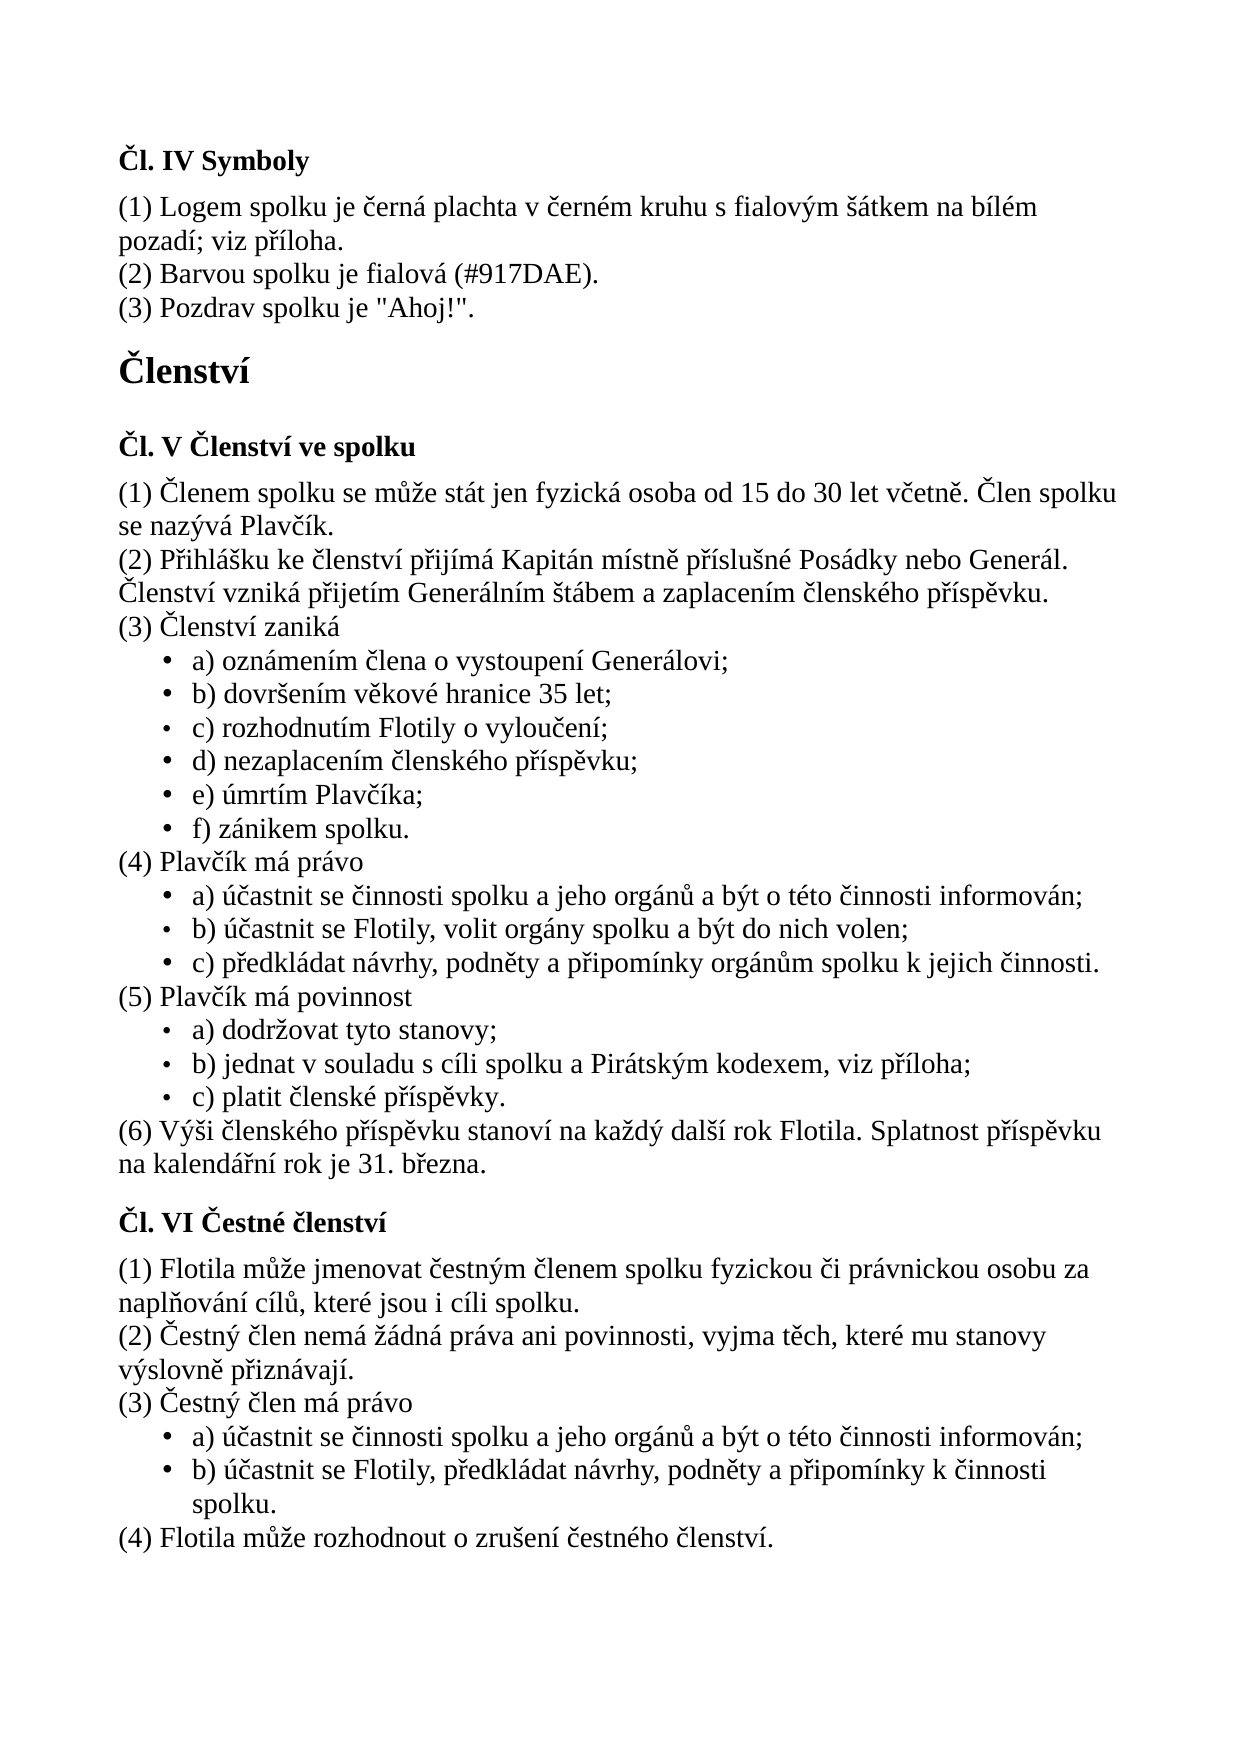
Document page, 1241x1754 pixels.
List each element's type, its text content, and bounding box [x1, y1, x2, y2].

text (2) Přihlášku ke členství přijímá Kapitán místně příslušné Posádky nebo Generál. Členství vzniká přijetím Generálním štábem a zaplacením členského příspěvku. [118, 542, 1122, 609]
list b) účastnit se Flotily, předkládat návrhy, podněty a připomínky k činnosti spolku. [162, 1452, 1122, 1520]
subtitle Čl. VI Čestné členství [118, 1205, 1122, 1239]
text (3) Členství zaniká [118, 609, 1122, 643]
text (1) Členem spolku se může stát jen fyzická osoba od 15 do 30 let včetně. Člen spolku se nazývá Plavčík. [118, 475, 1122, 542]
list b) účastnit se Flotily, volit orgány spolku a být do nich volen; [162, 912, 1122, 945]
list f) zánikem spolku. [162, 811, 1122, 844]
subtitle Čl. IV Symboly [118, 143, 1122, 177]
text (4) Plavčík má právo [118, 844, 1122, 878]
text (3) Pozdrav spolku je "Ahoj!". [118, 290, 1122, 323]
list a) účastnit se činnosti spolku a jeho orgánů a být o této činnosti informován; [162, 1419, 1122, 1452]
list a) oznámením člena o vystoupení Generálovi; [162, 643, 1122, 676]
subtitle Čl. V Členství ve spolku [118, 429, 1122, 462]
list c) rozhodnutím Flotily o vyloučení; [162, 710, 1122, 743]
list d) nezaplacením členského příspěvku; [162, 743, 1122, 777]
subtitle Členství [118, 348, 1122, 391]
text (2) Čestný člen nemá žádná práva ani povinnosti, vyjma těch, které mu stanovy výslovně přiznávají. [118, 1318, 1122, 1385]
text (1) Logem spolku je černá plachta v černém kruhu s fialovým šátkem na bílém pozadí; viz příloha. [118, 189, 1122, 256]
list e) úmrtím Plavčíka; [162, 777, 1122, 811]
list b) jednat v souladu s cíli spolku a Pirátským kodexem, viz příloha; [162, 1046, 1122, 1079]
list c) předkládat návrhy, podněty a připomínky orgánům spolku k jejich činnosti. [162, 945, 1122, 979]
text (6) Výši členského příspěvku stanoví na každý další rok Flotila. Splatnost příspěvku na kalendářní rok je 31. března. [118, 1113, 1122, 1180]
list a) dodržovat tyto stanovy; [162, 1012, 1122, 1046]
text (1) Flotila může jmenovat čestným členem spolku fyzickou či právnickou osobu za naplňování cílů, které jsou i cíli spolku. [118, 1251, 1122, 1318]
list b) dovršením věkové hranice 35 let; [162, 676, 1122, 710]
list a) účastnit se činnosti spolku a jeho orgánů a být o této činnosti informován; [162, 878, 1122, 912]
text (4) Flotila může rozhodnout o zrušení čestného členství. [118, 1520, 1122, 1553]
text (5) Plavčík má povinnost [118, 979, 1122, 1012]
text (3) Čestný člen má právo [118, 1385, 1122, 1419]
text (2) Barvou spolku je fialová (#917DAE). [118, 256, 1122, 290]
list c) platit členské příspěvky. [162, 1079, 1122, 1113]
